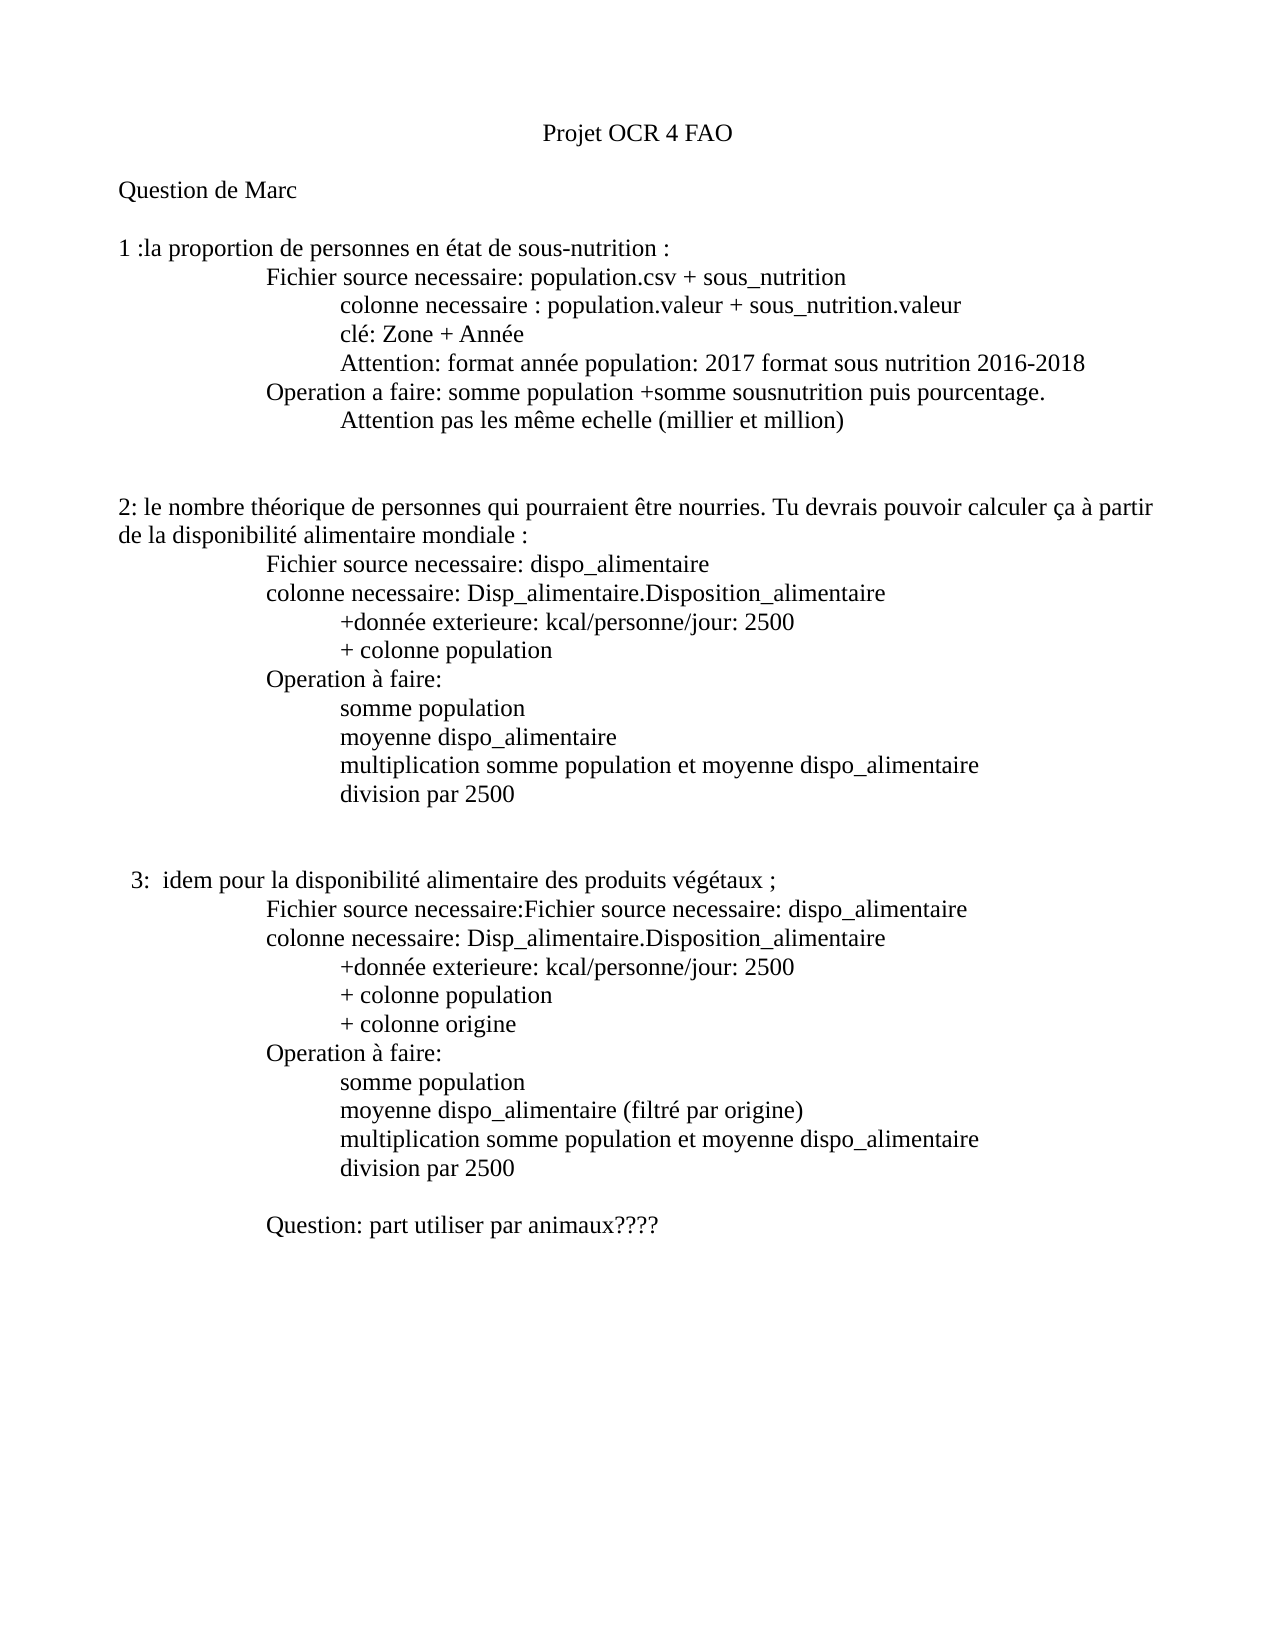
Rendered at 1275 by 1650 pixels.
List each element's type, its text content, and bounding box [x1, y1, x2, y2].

text colonne necessaire: Disp_alimentaire.Disposition_alimentaire [118, 923, 1157, 952]
text somme population [118, 693, 1157, 722]
text Operation à faire: [118, 664, 1157, 693]
text multiplication somme population et moyenne dispo_alimentaire [118, 1124, 1157, 1153]
text colonne necessaire: Disp_alimentaire.Disposition_alimentaire [118, 578, 1157, 607]
text Attention pas les même echelle (millier et million) [118, 406, 1157, 434]
text colonne necessaire : population.valeur + sous_nutrition.valeur [118, 291, 1157, 319]
text moyenne dispo_alimentaire (filtré par origine) [118, 1096, 1157, 1124]
text clé: Zone + Année [118, 319, 1157, 348]
text division par 2500 [118, 1153, 1157, 1182]
text 3: idem pour la disponibilité alimentaire des produits végétaux ; [118, 866, 1157, 894]
text Question de Marc [118, 176, 1157, 204]
text division par 2500 [118, 779, 1157, 808]
text +donnée exterieure: kcal/personne/jour: 2500 [118, 952, 1157, 981]
text multiplication somme population et moyenne dispo_alimentaire [118, 751, 1157, 779]
text + colonne population [118, 981, 1157, 1009]
text Attention: format année population: 2017 format sous nutrition 2016-2018 [118, 348, 1157, 377]
text +donnée exterieure: kcal/personne/jour: 2500 [118, 607, 1157, 636]
text Fichier source necessaire:Fichier source necessaire: dispo_alimentaire [118, 894, 1157, 923]
text + colonne population [118, 636, 1157, 664]
text Operation à faire: [118, 1038, 1157, 1067]
text moyenne dispo_alimentaire [118, 722, 1157, 751]
text Operation a faire: somme population +somme sousnutrition puis pourcentage. [118, 377, 1157, 406]
text 1 :la proportion de personnes en état de sous-nutrition : [118, 233, 1157, 262]
text + colonne origine [118, 1009, 1157, 1038]
text 2: le nombre théorique de personnes qui pourraient être nourries. Tu devrais pouvoir calculer ça à partir de la disponibilité alimentaire mondiale : [118, 492, 1157, 549]
text Fichier source necessaire: population.csv + sous_nutrition [118, 262, 1157, 291]
text Fichier source necessaire: dispo_alimentaire [118, 549, 1157, 578]
text somme population [118, 1067, 1157, 1096]
text Projet OCR 4 FAO [118, 118, 1157, 147]
text Question: part utiliser par animaux???? [118, 1211, 1157, 1239]
